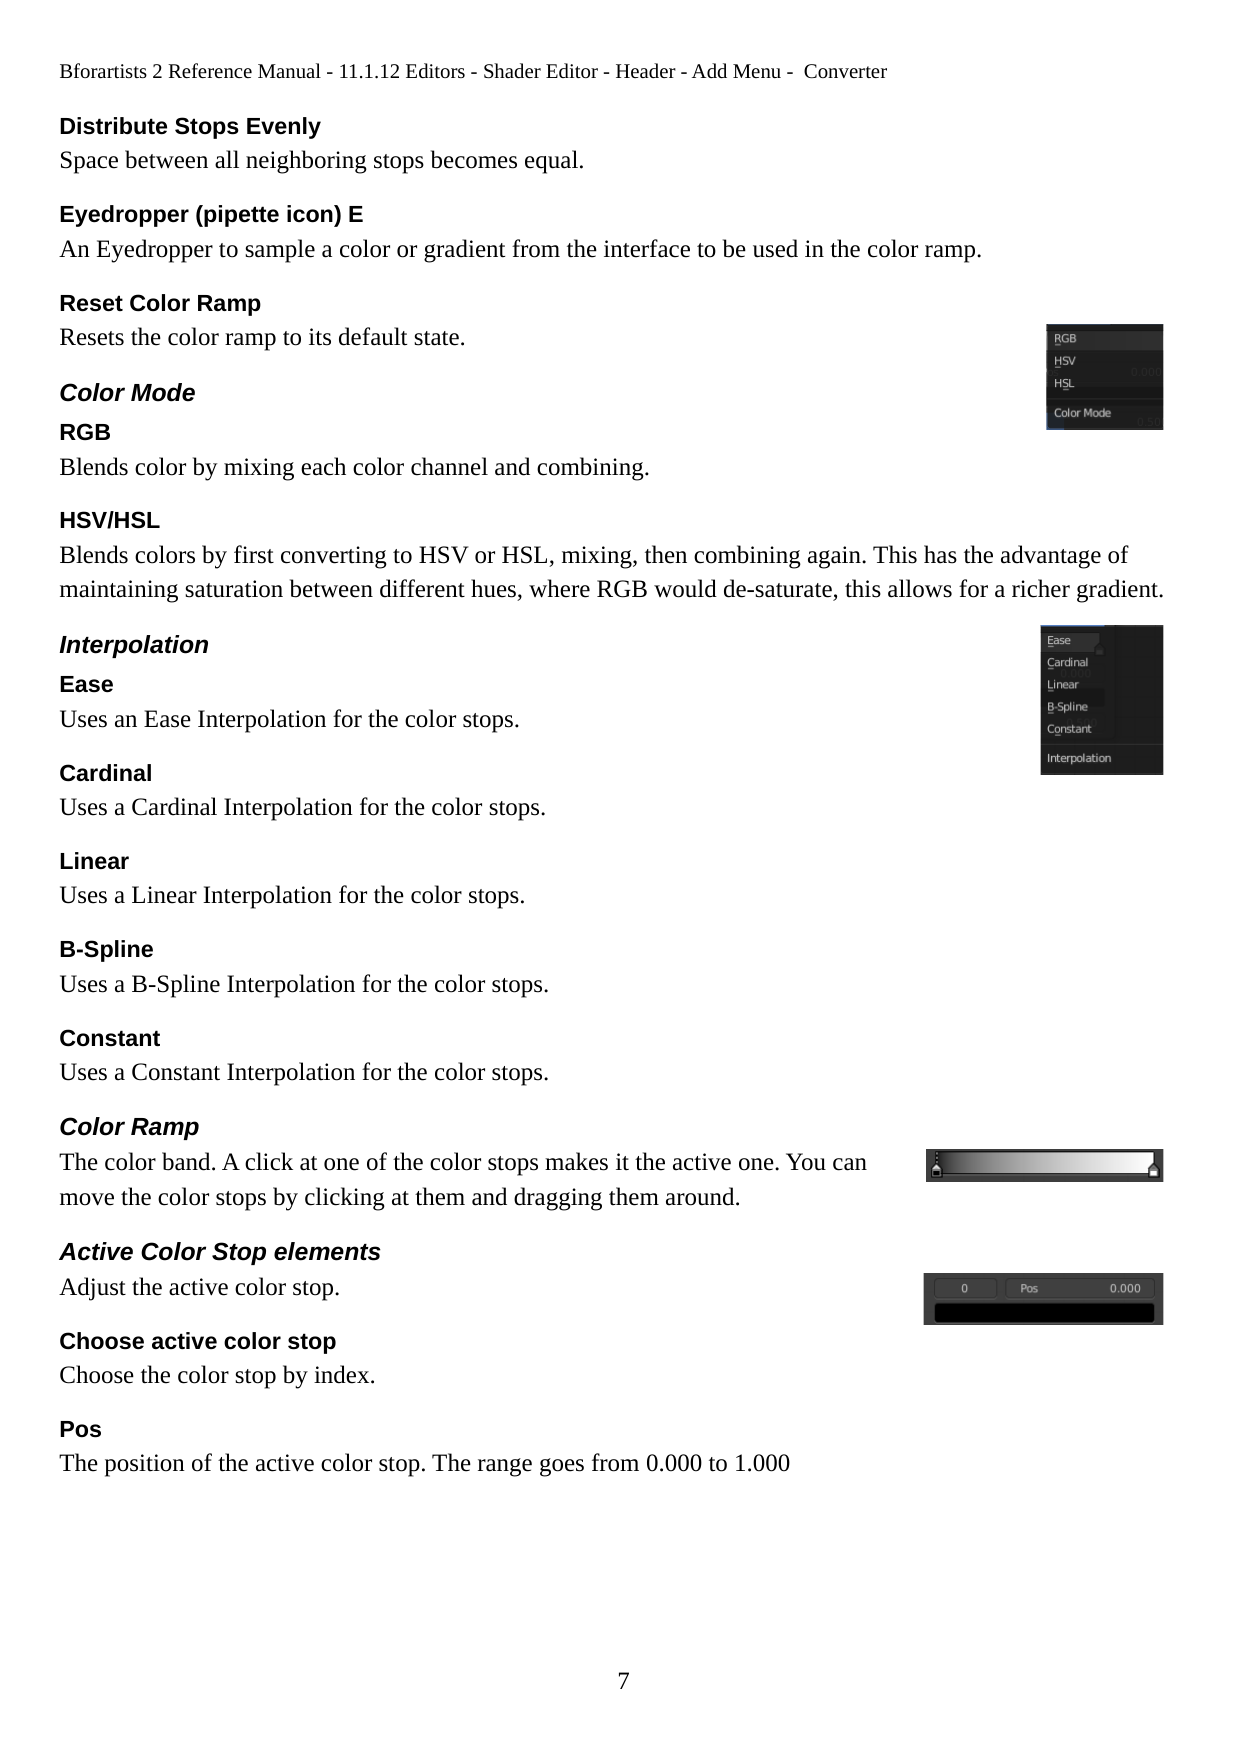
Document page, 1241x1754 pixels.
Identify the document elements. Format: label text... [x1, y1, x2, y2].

text Uses a Constant Interpolation for the color stops. [59, 1057, 1181, 1086]
text Uses an Ease Interpolation for the color stops. [59, 704, 1040, 733]
text An Eyedropper to sample a color or gradient from the interface to be used in the color ramp. [59, 234, 1181, 263]
subtitle RGB [59, 419, 1181, 445]
subtitle B-Spline [59, 936, 1181, 963]
subtitle Color Mode [59, 378, 1046, 406]
text Blends colors by first converting to HSV or HSL, mixing, then combining again. This has the advantage of maintaining saturation between different hues, where RGB would de-saturate, this allows for a richer gradient. [59, 540, 1181, 603]
subtitle Pos [59, 1416, 1181, 1442]
text Adjust the active color stop. [59, 1272, 1181, 1301]
subtitle Active Color Stop elements [59, 1237, 1181, 1266]
text Resets the color ramp to its default state. [59, 322, 1181, 351]
text Blends color by mixing each color channel and combining. [59, 452, 1181, 480]
picture [1040, 625, 1164, 775]
subtitle HSV/HSL [59, 507, 1181, 534]
subtitle Linear [59, 847, 1181, 874]
text The color band. A click at one of the color stops makes it the active one. You can move the color stops by clicking at them and dragging them around. [59, 1147, 1181, 1211]
text Space between all neighboring stops becomes equal. [59, 146, 1181, 174]
picture [1046, 324, 1164, 430]
subtitle Choose active color stop [59, 1327, 1181, 1354]
text Uses a B-Spline Interpolation for the color stops. [59, 969, 1181, 998]
text Uses a Cardinal Interpolation for the color stops. [59, 792, 1181, 821]
subtitle [1164, 671, 1181, 698]
picture [926, 1149, 1164, 1182]
subtitle Cardinal [59, 759, 1181, 786]
subtitle Reset Color Ramp [59, 289, 1181, 316]
subtitle [1164, 378, 1181, 406]
text Uses a Linear Interpolation for the color stops. [59, 881, 1181, 909]
subtitle Constant [59, 1024, 1181, 1051]
picture [923, 1273, 1164, 1325]
text Choose the color stop by index. [59, 1360, 1181, 1389]
subtitle Distribute Stops Evenly [59, 113, 1181, 139]
subtitle Ease [59, 671, 1040, 698]
subtitle [1164, 630, 1181, 658]
subtitle Interpolation [59, 630, 1040, 658]
subtitle Eyedropper (pipette icon) E [59, 201, 1181, 228]
subtitle Color Ramp [59, 1112, 1181, 1141]
text The position of the active color stop. The range goes from 0.000 to 1.000 [59, 1448, 1181, 1477]
